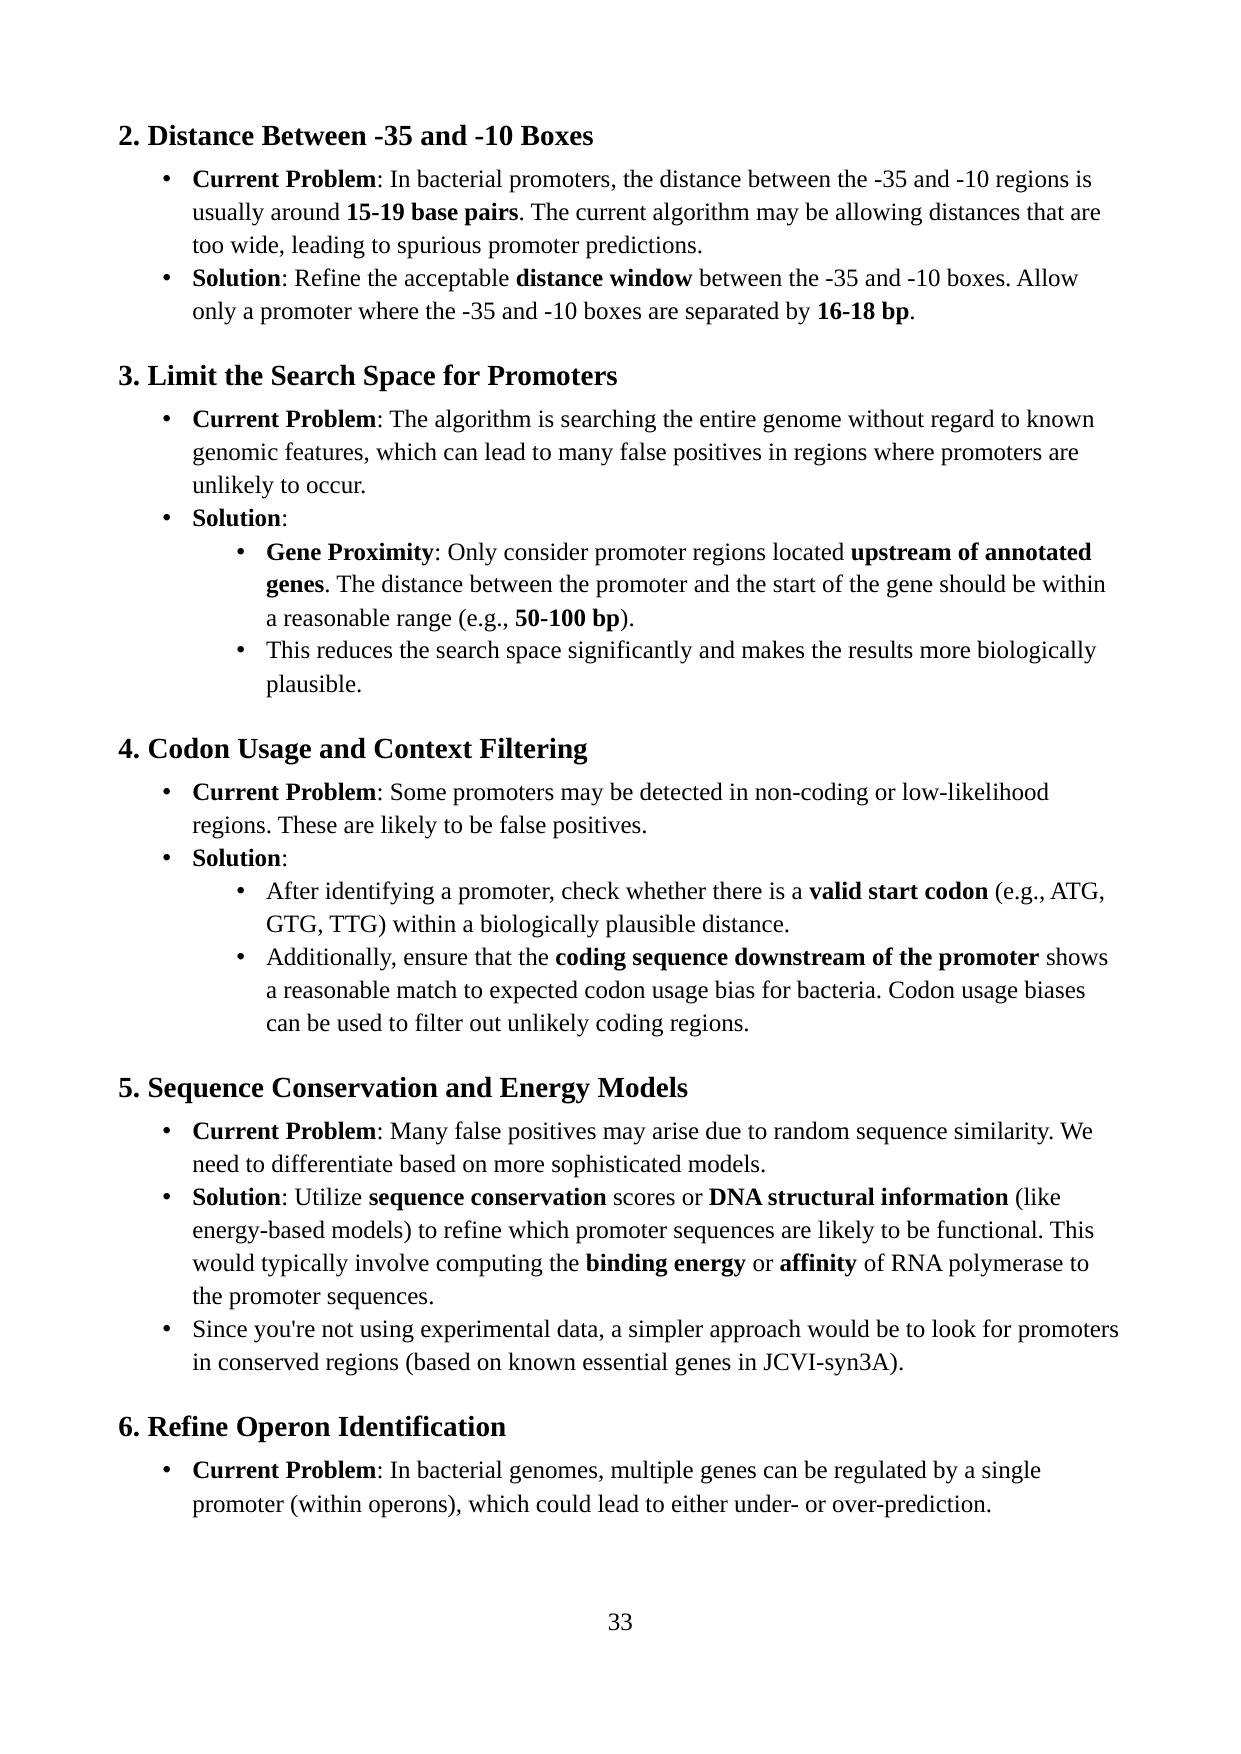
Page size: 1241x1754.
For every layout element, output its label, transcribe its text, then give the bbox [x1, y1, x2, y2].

list Solution: Refine the acceptable distance window between the -35 and -10 boxes. Allow only a promoter where the -35 and -10 boxes are separated by 16-18 bp. [162, 263, 1122, 325]
subtitle 2. Distance Between -35 and -10 Boxes [118, 118, 1122, 152]
subtitle 3. Limit the Search Space for Promoters [118, 358, 1122, 392]
list Solution: [162, 503, 1122, 532]
list Solution: [162, 843, 1122, 872]
list After identifying a promoter, check whether there is a valid start codon (e.g., ATG, GTG, TTG) within a biologically plausible distance. [236, 876, 1122, 938]
list This reduces the search space significantly and makes the results more biologically plausible. [236, 636, 1122, 697]
subtitle 5. Sequence Conservation and Energy Models [118, 1070, 1122, 1104]
list Additionally, ensure that the coding sequence downstream of the promoter shows a reasonable match to expected codon usage bias for bacteria. Codon usage biases can be used to filter out unlikely coding regions. [236, 942, 1122, 1037]
subtitle 4. Codon Usage and Context Filtering [118, 731, 1122, 764]
list Since you're not using experimental data, a simpler approach would be to look for promoters in conserved regions (based on known essential genes in JCVI-syn3A). [162, 1314, 1122, 1376]
list Gene Proximity: Only consider promoter regions located upstream of annotated genes. The distance between the promoter and the start of the gene should be within a reasonable range (e.g., 50-100 bp). [236, 537, 1122, 631]
list Current Problem: In bacterial promoters, the distance between the -35 and -10 regions is usually around 15-19 base pairs. The current algorithm may be allowing distances that are too wide, leading to spurious promoter predictions. [162, 164, 1122, 259]
list Current Problem: The algorithm is searching the entire genome without regard to known genomic features, which can lead to many false positives in regions where promoters are unlikely to occur. [162, 404, 1122, 499]
subtitle 6. Refine Operon Identification [118, 1409, 1122, 1443]
list Current Problem: In bacterial genomes, multiple genes can be regulated by a single promoter (within operons), which could lead to either under- or over-prediction. [162, 1456, 1122, 1517]
list Current Problem: Some promoters may be detected in non-coding or low-likelihood regions. These are likely to be false positives. [162, 777, 1122, 839]
list Solution: Utilize sequence conservation scores or DNA structural information (like energy-based models) to refine which promoter sequences are likely to be functional. This would typically involve computing the binding energy or affinity of RNA polymerase to the promoter sequences. [162, 1182, 1122, 1310]
list Current Problem: Many false positives may arise due to random sequence similarity. We need to differentiate based on more sophisticated models. [162, 1116, 1122, 1178]
